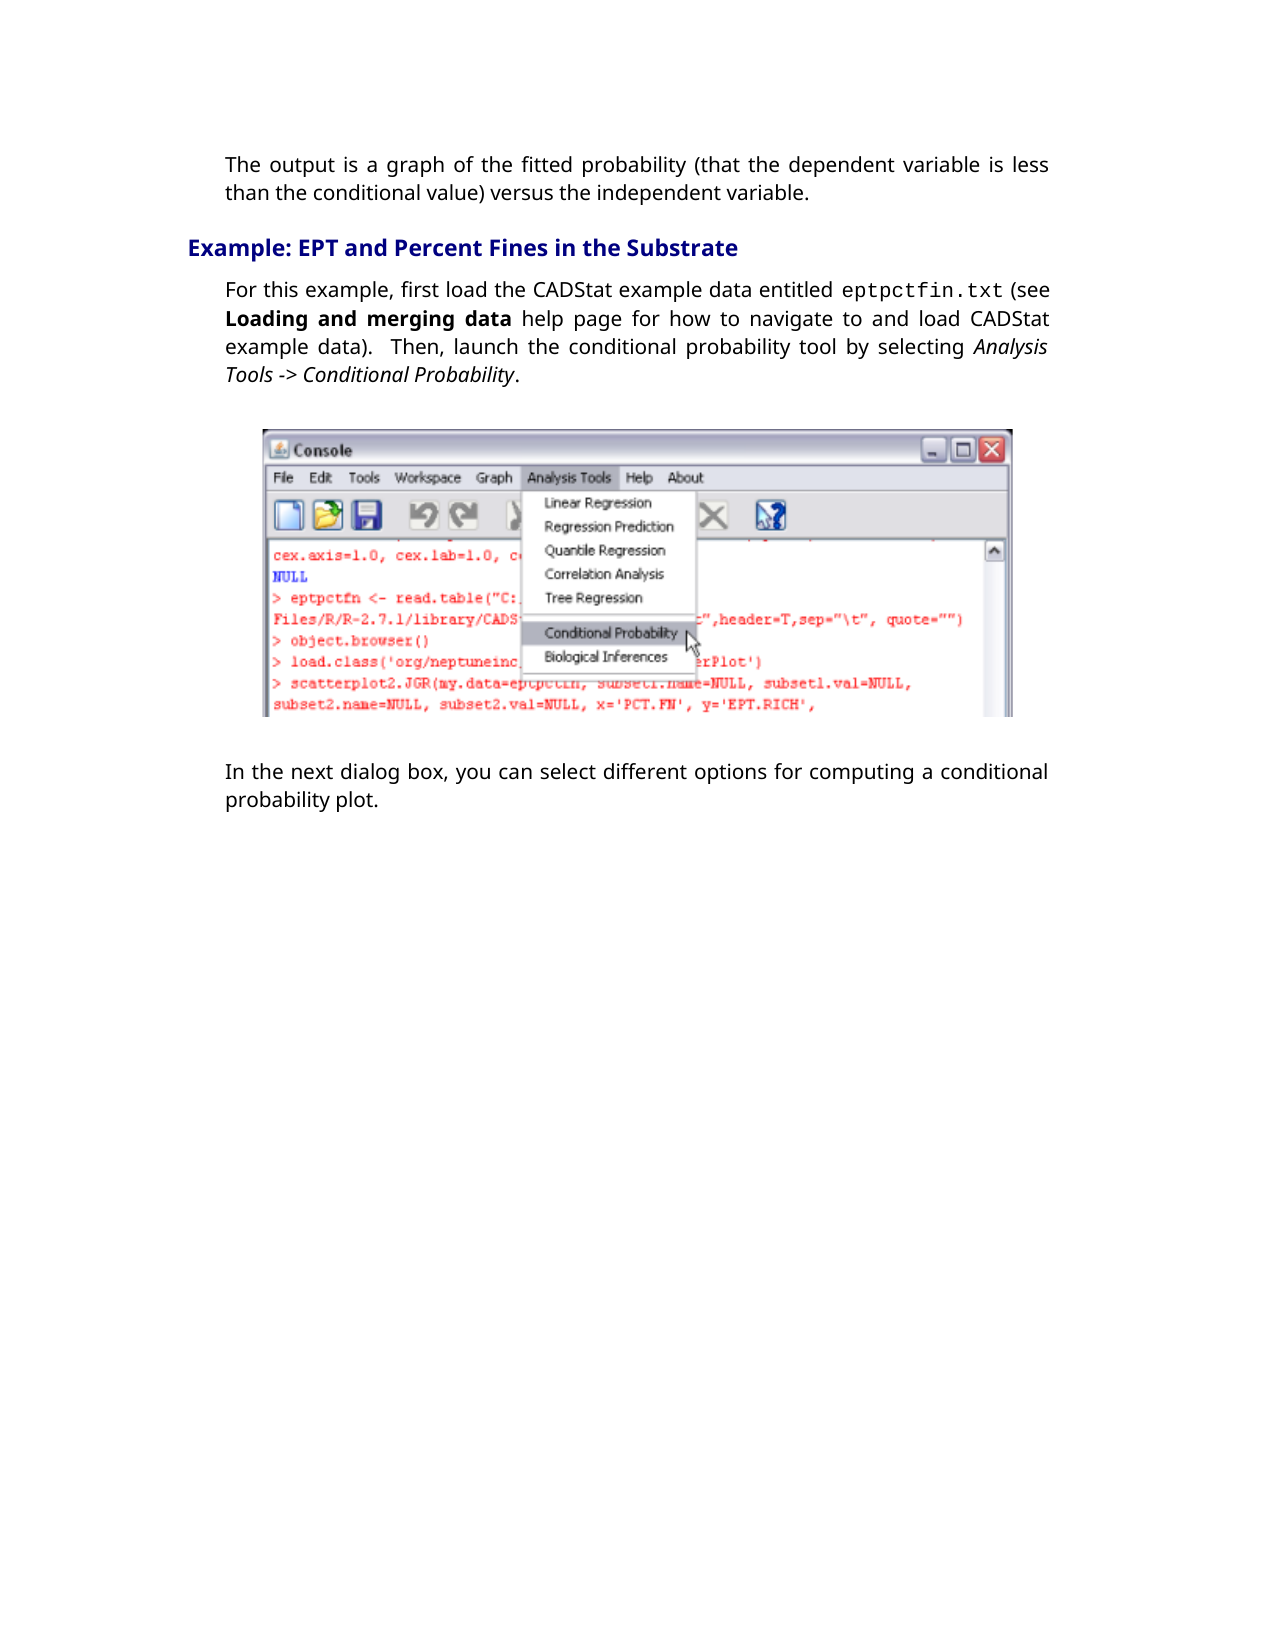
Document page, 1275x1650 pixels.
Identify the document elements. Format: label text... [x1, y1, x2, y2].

text In the next dialog box, you can select different options for computing a conditional probability plot. [225, 757, 1050, 814]
text For this example, first load the CADStat example data entitled eptpctfin.txt (see Loading and merging data help page for how to navigate to and load CADStat example data). Then, launch the conditional probability tool by selecting Analysis Tools -> Conditional Probability. [225, 275, 1050, 388]
picture [262, 429, 1013, 717]
subtitle Example: EPT and Percent Fines in the Substrate [187, 231, 1087, 263]
text The output is a graph of the fitted probability (that the dependent variable is less than the conditional value) versus the independent variable. [225, 150, 1050, 206]
